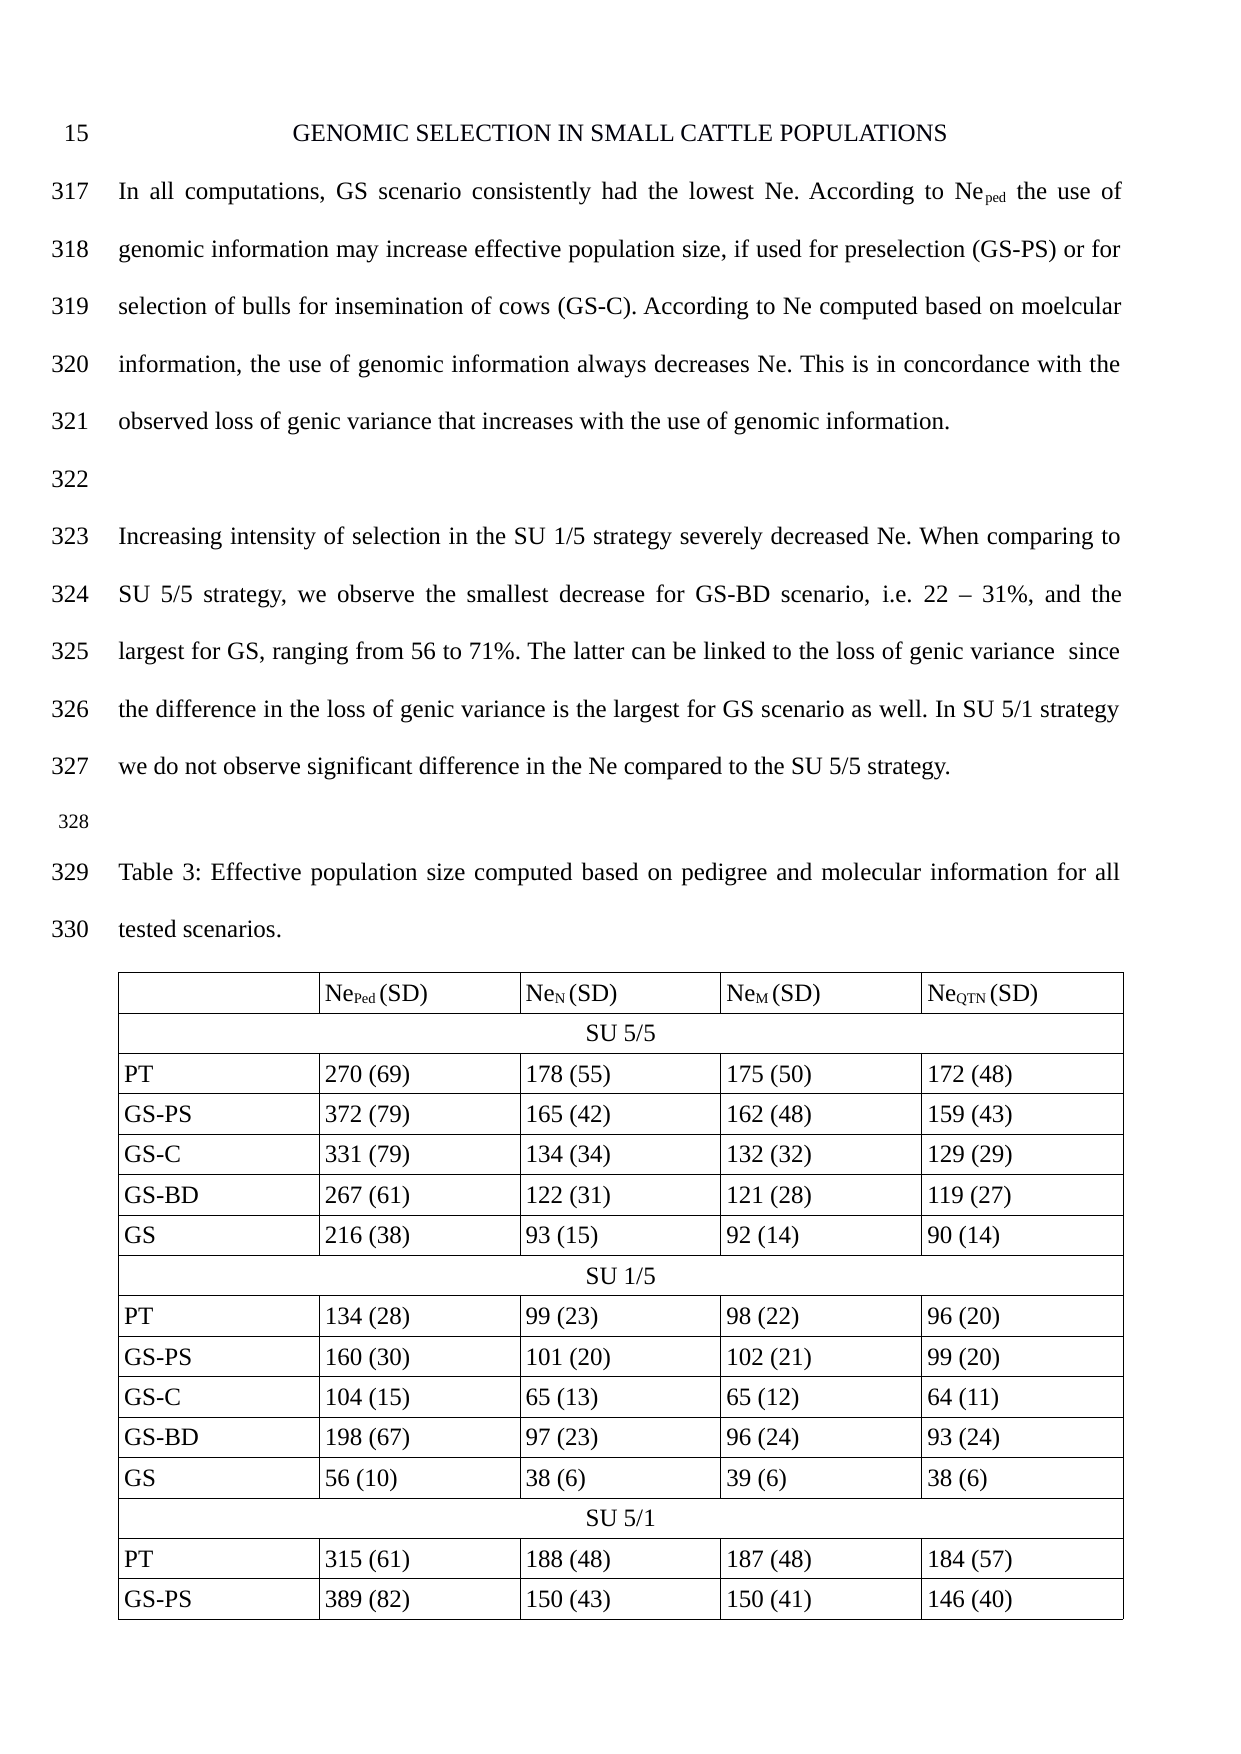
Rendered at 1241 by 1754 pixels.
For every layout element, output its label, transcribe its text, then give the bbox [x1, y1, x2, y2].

table_header NeM (SD) [721, 973, 921, 1012]
table_cell 315 (61) [320, 1539, 520, 1578]
table_header NeQTN (SD) [922, 973, 1123, 1012]
table_cell PT [119, 1296, 319, 1336]
table_cell GS-BD [119, 1175, 319, 1214]
table_cell GS-C [119, 1135, 319, 1174]
table_cell 64 (11) [922, 1377, 1123, 1417]
table_cell GS [119, 1216, 319, 1255]
table_cell 372 (79) [320, 1094, 520, 1134]
text Table 3: Effective population size computed based on pedigree and molecular information for all tested scenarios. [118, 857, 1122, 943]
table_cell 198 (67) [320, 1418, 520, 1457]
table_cell GS-PS [119, 1337, 319, 1376]
table_cell 178 (55) [521, 1054, 720, 1093]
table_cell PT [119, 1054, 319, 1093]
table_cell 121 (28) [721, 1175, 921, 1214]
table_cell GS-PS [119, 1579, 319, 1619]
table_cell 104 (15) [320, 1377, 520, 1417]
table_header NeN (SD) [521, 973, 720, 1012]
table_cell 38 (6) [521, 1458, 720, 1497]
table_cell 122 (31) [521, 1175, 720, 1214]
table_cell 165 (42) [521, 1094, 720, 1134]
table_cell 160 (30) [320, 1337, 520, 1376]
table_cell 184 (57) [922, 1539, 1123, 1578]
table_cell 162 (48) [721, 1094, 921, 1134]
table_cell 159 (43) [922, 1094, 1123, 1134]
table_cell 175 (50) [721, 1054, 921, 1093]
table_cell SU 5/5 [119, 1014, 1123, 1053]
table_cell 270 (69) [320, 1054, 520, 1093]
table_cell GS-C [119, 1377, 319, 1417]
table_header NePed (SD) [320, 973, 520, 1012]
table_cell 267 (61) [320, 1175, 520, 1214]
table_cell 99 (23) [521, 1296, 720, 1336]
table_cell PT [119, 1539, 319, 1578]
table_cell 65 (13) [521, 1377, 720, 1417]
table_cell 150 (43) [521, 1579, 720, 1619]
table_cell 101 (20) [521, 1337, 720, 1376]
table_cell 146 (40) [922, 1579, 1123, 1619]
table_cell 98 (22) [721, 1296, 921, 1336]
table_cell 129 (29) [922, 1135, 1123, 1174]
table_cell 96 (20) [922, 1296, 1123, 1336]
table_cell 134 (34) [521, 1135, 720, 1174]
table_cell SU 5/1 [119, 1499, 1123, 1538]
table_cell GS [119, 1458, 319, 1497]
table_cell 93 (24) [922, 1418, 1123, 1457]
table_cell 38 (6) [922, 1458, 1123, 1497]
table_cell 134 (28) [320, 1296, 520, 1336]
text Increasing intensity of selection in the SU 1/5 strategy severely decreased Ne. When comparing to SU 5/5 strategy, we observe the smallest decrease for GS-BD scenario, i.e. 22 – 31%, and the largest for GS, ranging from 56 to 71%. The latter can be linked to the loss of genic variance since the difference in the loss of genic variance is the largest for GS scenario as well. In SU 5/1 strategy we do not observe significant difference in the Ne compared to the SU 5/5 strategy. [118, 521, 1122, 780]
table_cell SU 1/5 [119, 1256, 1123, 1295]
table_cell 119 (27) [922, 1175, 1123, 1214]
table_cell GS-PS [119, 1094, 319, 1134]
table_cell 99 (20) [922, 1337, 1123, 1376]
table_cell 93 (15) [521, 1216, 720, 1255]
table_cell 96 (24) [721, 1418, 921, 1457]
table_cell 92 (14) [721, 1216, 921, 1255]
table_cell GS-BD [119, 1418, 319, 1457]
table_cell 172 (48) [922, 1054, 1123, 1093]
table_cell 188 (48) [521, 1539, 720, 1578]
table_cell 97 (23) [521, 1418, 720, 1457]
table_cell 65 (12) [721, 1377, 921, 1417]
table_cell 90 (14) [922, 1216, 1123, 1255]
table_cell 102 (21) [721, 1337, 921, 1376]
table_cell 56 (10) [320, 1458, 520, 1497]
table_cell 132 (32) [721, 1135, 921, 1174]
table_cell 39 (6) [721, 1458, 921, 1497]
table_cell 150 (41) [721, 1579, 921, 1619]
text In all computations, GS scenario consistently had the lowest Ne. According to Neped the use of genomic information may increase effective population size, if used for preselection (GS-PS) or for selection of bulls for insemination of cows (GS-C). According to Ne computed based on moelcular information, the use of genomic information always decreases Ne. This is in concordance with the observed loss of genic variance that increases with the use of genomic information. [118, 176, 1122, 435]
table_cell 216 (38) [320, 1216, 520, 1255]
table_header [119, 973, 319, 1012]
table_cell 331 (79) [320, 1135, 520, 1174]
table_cell 187 (48) [721, 1539, 921, 1578]
table_cell 389 (82) [320, 1579, 520, 1619]
